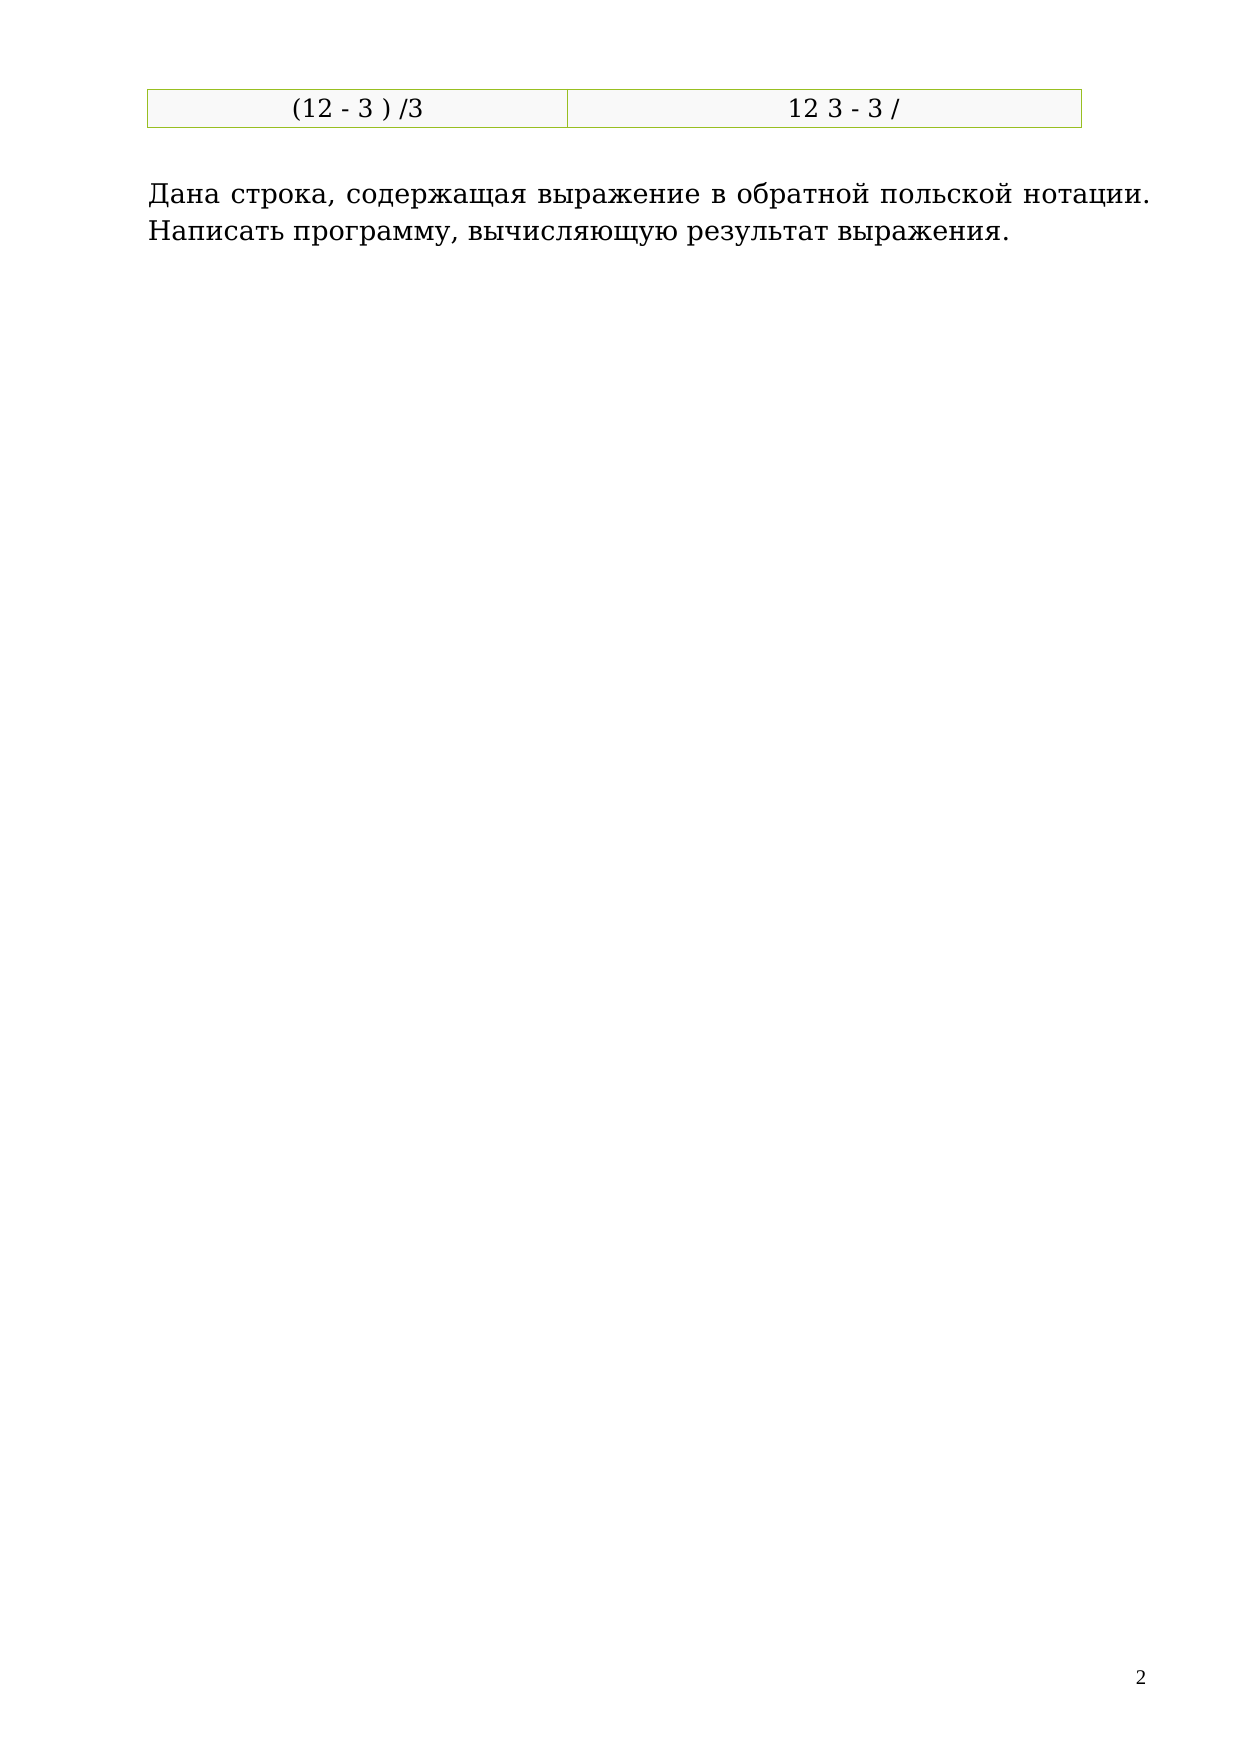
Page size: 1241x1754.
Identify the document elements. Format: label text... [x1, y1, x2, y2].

text Дана строка, содержащая выражение в обратной польской нотации. Написать программу, вычисляющую результат выражения. [148, 179, 1152, 246]
table_cell 12 3 - 3 / [568, 90, 1081, 127]
table_cell (12 - 3 ) /3 [148, 90, 567, 127]
